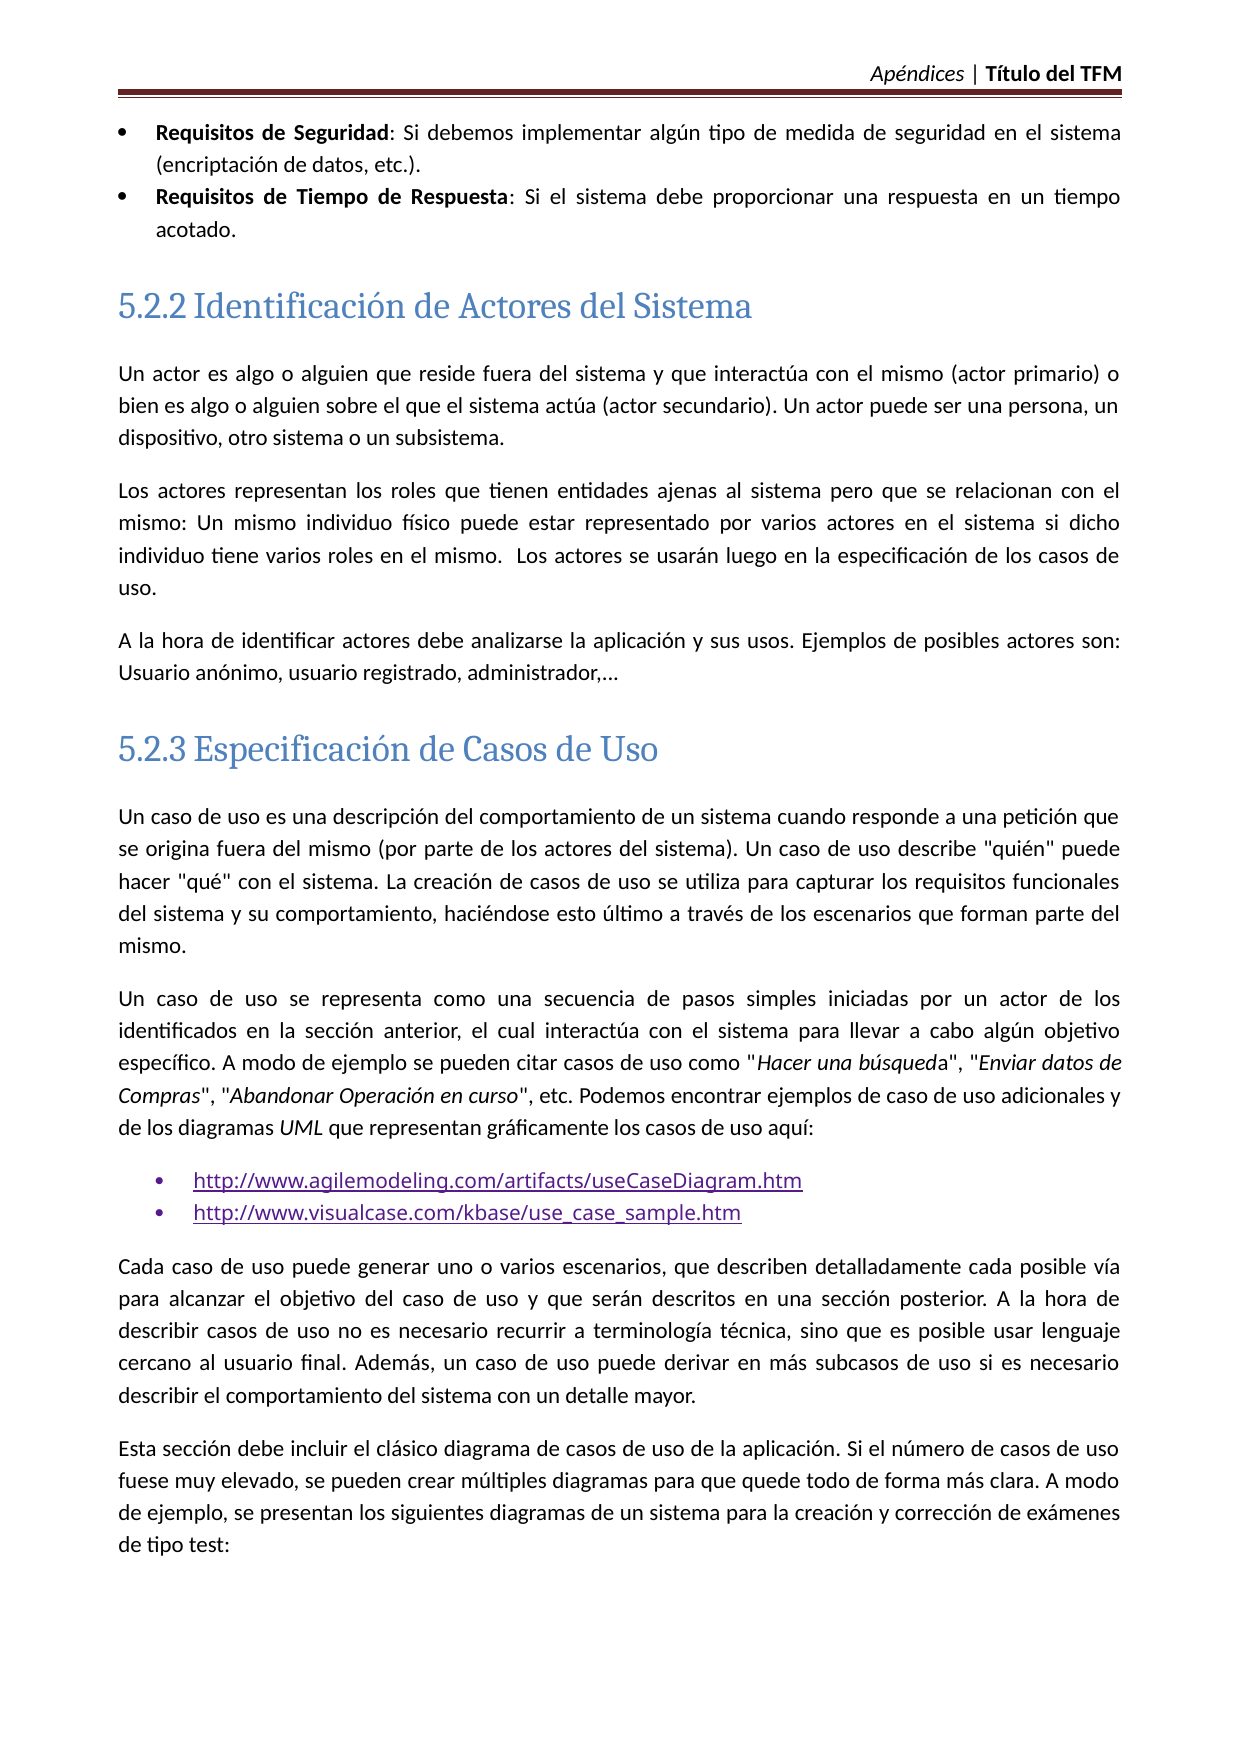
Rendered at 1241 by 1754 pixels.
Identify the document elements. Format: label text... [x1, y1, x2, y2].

text Un caso de uso es una descripción del comportamiento de un sistema cuando responde a una petición que se origina fuera del mismo (por parte de los actores del sistema). Un caso de uso describe "quién" puede hacer "qué" con el sistema. La creación de casos de uso se utiliza para capturar los requisitos funcionales del sistema y su comportamiento, haciéndose esto último a través de los escenarios que forman parte del mismo. [118, 802, 1122, 959]
text Los actores representan los roles que tienen entidades ajenas al sistema pero que se relacionan con el mismo: Un mismo individuo físico puede estar representado por varios actores en el sistema si dicho individuo tiene varios roles en el mismo. Los actores se usarán luego en la especificación de los casos de uso. [118, 476, 1122, 601]
text Esta sección debe incluir el clásico diagrama de casos de uso de la aplicación. Si el número de casos de uso fuese muy elevado, se pueden crear múltiples diagramas para que quede todo de forma más clara. A modo de ejemplo, se presentan los siguientes diagramas de un sistema para la creación y corrección de exámenes de tipo test: [118, 1434, 1122, 1558]
text Un actor es algo o alguien que reside fuera del sistema y que interactúa con el mismo (actor primario) o bien es algo o alguien sobre el que el sistema actúa (actor secundario). Un actor puede ser una persona, un dispositivo, otro sistema o un subsistema. [118, 359, 1122, 451]
subtitle Especificación de Casos de Uso [118, 728, 1122, 771]
subtitle Identificación de Actores del Sistema [118, 284, 1122, 327]
list http://www.visualcase.com/kbase/use_case_sample.htm [156, 1198, 1122, 1227]
text Un caso de uso se representa como una secuencia de pasos simples iniciadas por un actor de los identificados en la sección anterior, el cual interactúa con el sistema para llevar a cabo algún objetivo específico. A modo de ejemplo se pueden citar casos de uso como "Hacer una búsqueda", "Enviar datos de Compras", "Abandonar Operación en curso", etc. Podemos encontrar ejemplos de caso de uso adicionales y de los diagramas UML que representan gráficamente los casos de uso aquí: [118, 984, 1122, 1141]
list http://www.agilemodeling.com/artifacts/useCaseDiagram.htm [156, 1166, 1122, 1194]
list Requisitos de Seguridad: Si debemos implementar algún tipo de medida de seguridad en el sistema (encriptación de datos, etc.). [118, 118, 1122, 178]
list Requisitos de Tiempo de Respuesta: Si el sistema debe proporcionar una respuesta en un tiempo acotado. [118, 182, 1122, 243]
text A la hora de identificar actores debe analizarse la aplicación y sus usos. Ejemplos de posibles actores son: Usuario anónimo, usuario registrado, administrador,... [118, 626, 1122, 686]
text Cada caso de uso puede generar uno o varios escenarios, que describen detalladamente cada posible vía para alcanzar el objetivo del caso de uso y que serán descritos en una sección posterior. A la hora de describir casos de uso no es necesario recurrir a terminología técnica, sino que es posible usar lenguaje cercano al usuario final. Además, un caso de uso puede derivar en más subcasos de uso si es necesario describir el comportamiento del sistema con un detalle mayor. [118, 1252, 1122, 1409]
